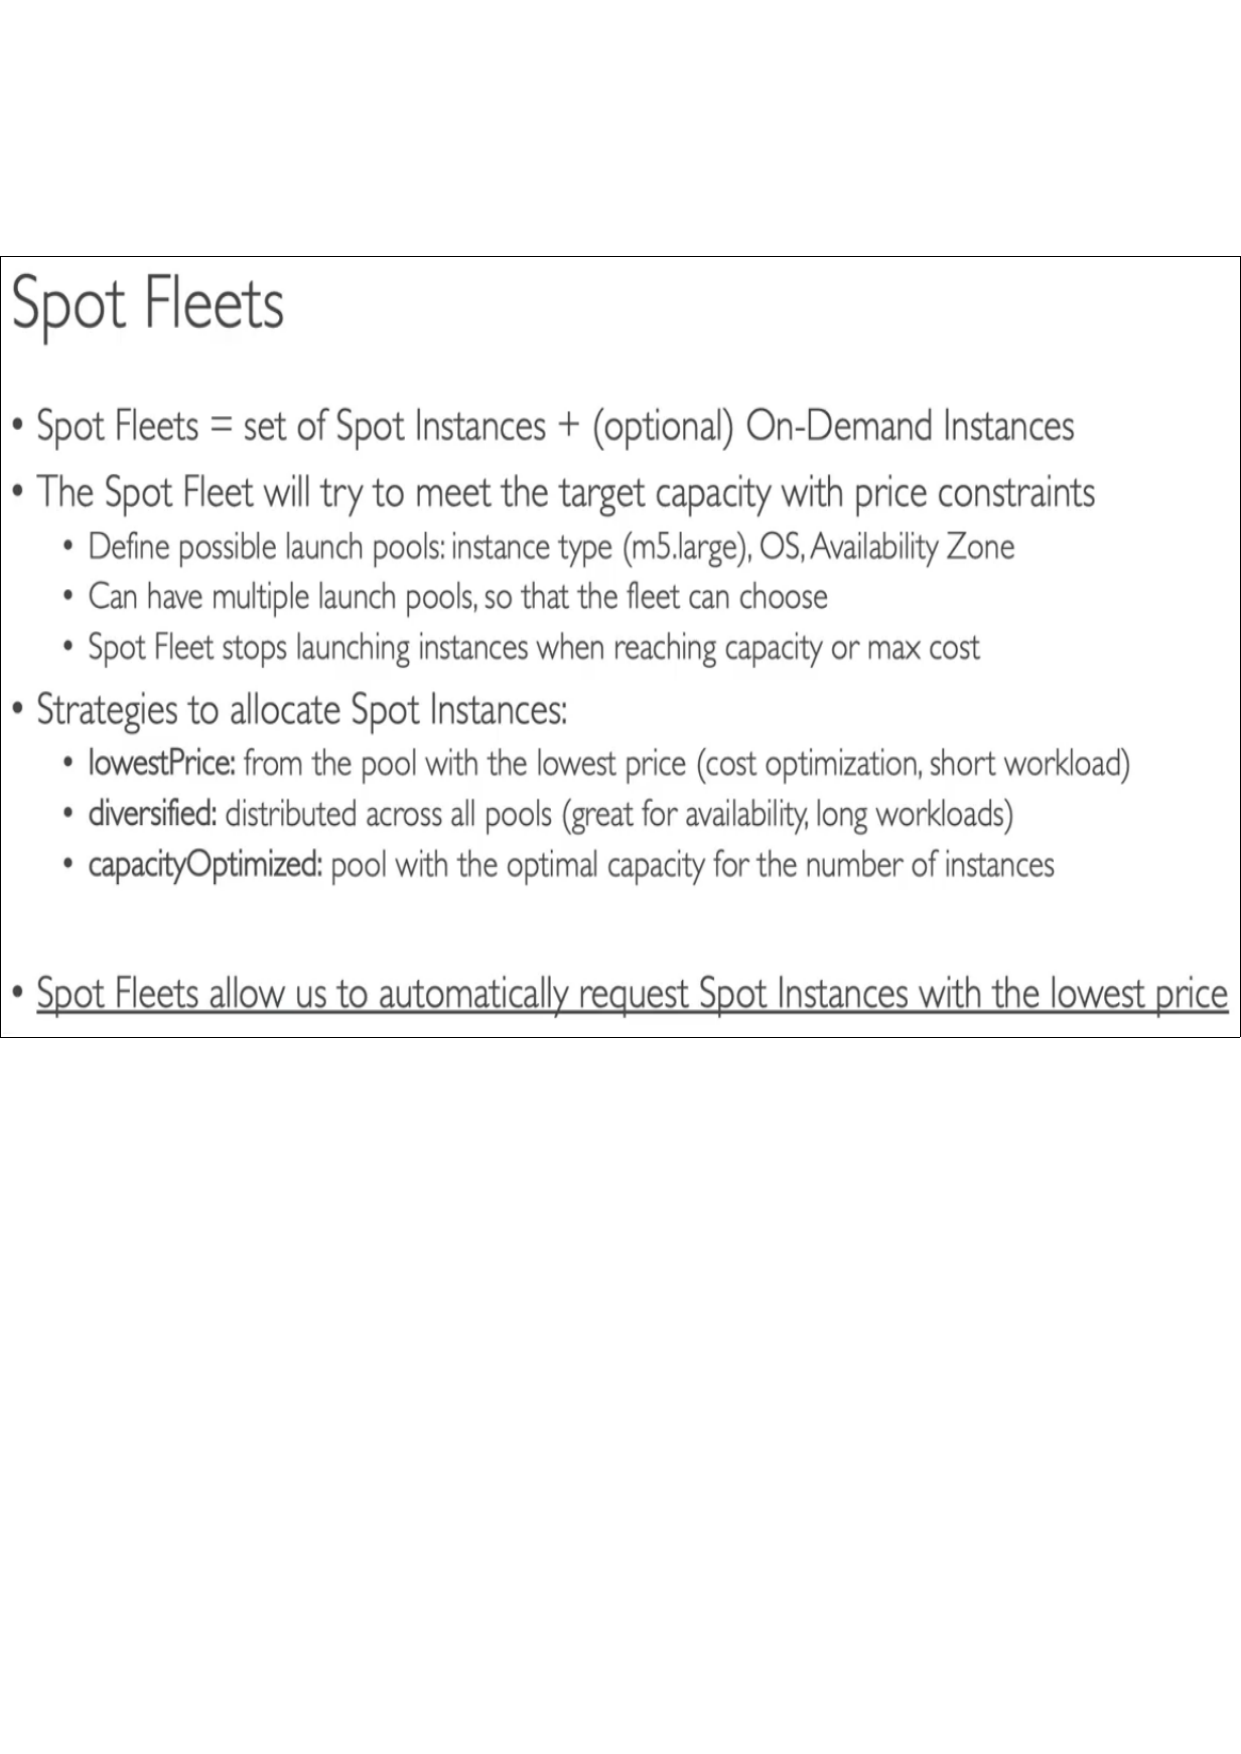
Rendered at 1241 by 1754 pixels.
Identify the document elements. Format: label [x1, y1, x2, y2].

picture [3, 259, 1238, 1034]
